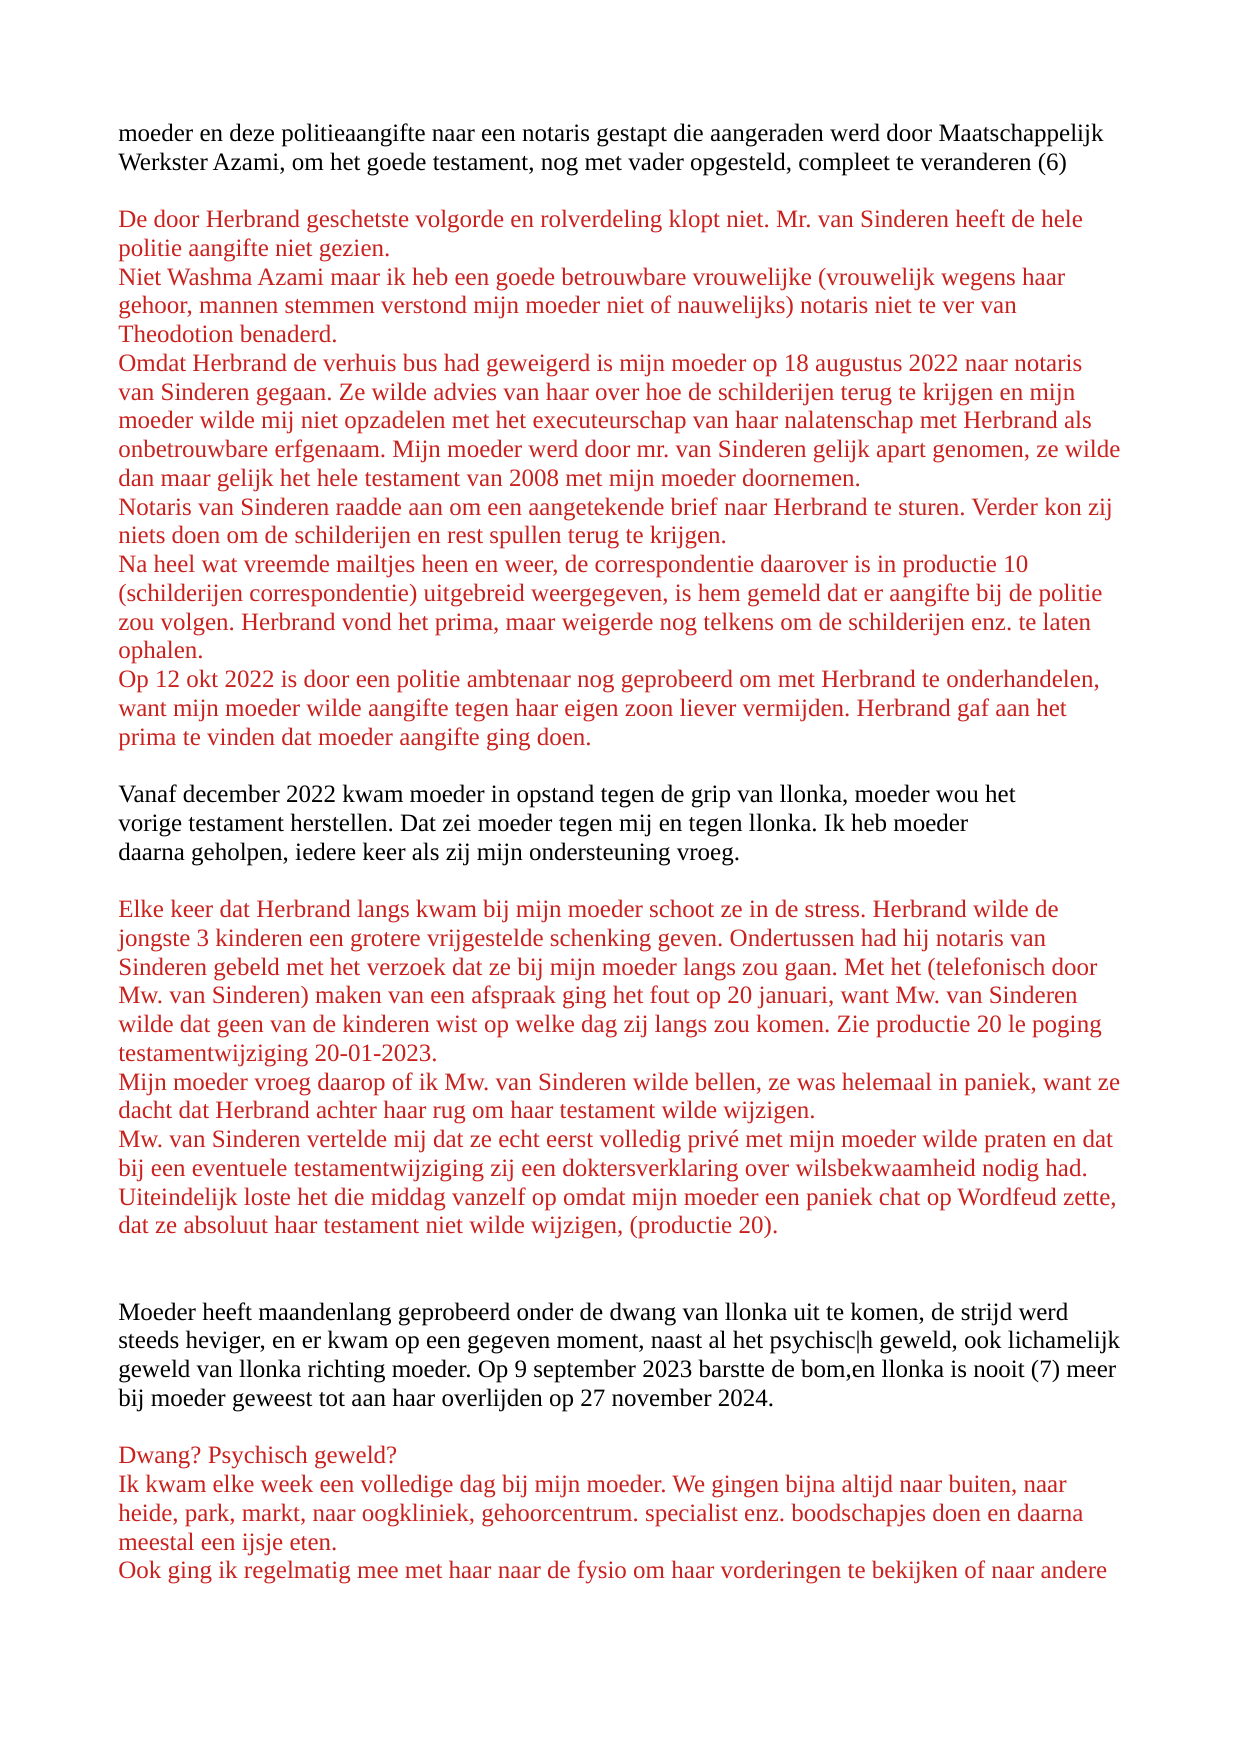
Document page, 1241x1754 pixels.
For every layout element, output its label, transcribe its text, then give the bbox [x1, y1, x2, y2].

text moeder en deze politieaangifte naar een notaris gestapt die aangeraden werd door Maatschappelijk Werkster Azami, om het goede testament, nog met vader opgesteld, compleet te veranderen (6) [118, 118, 1122, 176]
text Mw. van Sinderen) maken van een afspraak ging het fout op 20 januari, want Mw. van Sinderen [118, 981, 1122, 1009]
text Op 12 okt 2022 is door een politie ambtenaar nog geprobeerd om met Herbrand te onderhandelen, [118, 664, 1122, 693]
text zou volgen. Herbrand vond het prima, maar weigerde nog telkens om de schilderijen enz. te laten [118, 607, 1122, 636]
text dat ze absoluut haar testament niet wilde wijzigen, (productie 20). [118, 1211, 1122, 1239]
text Uiteindelijk loste het die middag vanzelf op omdat mijn moeder een paniek chat op Wordfeud zette, [118, 1182, 1122, 1211]
text Elke keer dat Herbrand langs kwam bij mijn moeder schoot ze in de stress. Herbrand wilde de [118, 894, 1122, 923]
text jongste 3 kinderen een grotere vrijgestelde schenking geven. Ondertussen had hij notaris van Sinderen gebeld met het verzoek dat ze bij mijn moeder langs zou gaan. Met het (telefonisch door [118, 923, 1122, 981]
text Dwang? Psychisch geweld? [118, 1441, 1122, 1469]
text gehoor, mannen stemmen verstond mijn moeder niet of nauwelijks) notaris niet te ver van [118, 291, 1122, 319]
text Ik kwam elke week een volledige dag bij mijn moeder. We gingen bijna altijd naar buiten, naar [118, 1469, 1122, 1498]
text Omdat Herbrand de verhuis bus had geweigerd is mijn moeder op 18 augustus 2022 naar notaris van Sinderen gegaan. Ze wilde advies van haar over hoe de schilderijen terug te krijgen en mijn moeder wilde mij niet opzadelen met het executeurschap van haar nalatenschap met Herbrand als onbetrouwbare erfgenaam. Mijn moeder werd door mr. van Sinderen gelijk apart genomen, ze wilde [118, 348, 1122, 463]
text Ook ging ik regelmatig mee met haar naar de fysio om haar vorderingen te bekijken of naar andere [118, 1556, 1122, 1584]
text niets doen om de schilderijen en rest spullen terug te krijgen. [118, 521, 1122, 549]
text Niet Washma Azami maar ik heb een goede betrouwbare vrouwelijke (vrouwelijk wegens haar [118, 262, 1122, 291]
text bij een eventuele testamentwijziging zij een doktersverklaring over wilsbekwaamheid nodig had. [118, 1153, 1122, 1182]
text Mijn moeder vroeg daarop of ik Mw. van Sinderen wilde bellen, ze was helemaal in paniek, want ze [118, 1067, 1122, 1096]
text want mijn moeder wilde aangifte tegen haar eigen zoon liever vermijden. Herbrand gaf aan het [118, 693, 1122, 722]
text Mw. van Sinderen vertelde mij dat ze echt eerst volledig privé met mijn moeder wilde praten en dat [118, 1124, 1122, 1153]
text ophalen. [118, 636, 1122, 664]
text vorige testament herstellen. Dat zei moeder tegen mij en tegen llonka. Ik heb moeder [118, 808, 1122, 837]
text Vanaf december 2022 kwam moeder in opstand tegen de grip van llonka, moeder wou het [118, 779, 1122, 808]
text politie aangifte niet gezien. [118, 233, 1122, 262]
text testamentwijziging 20-01-2023. [118, 1038, 1122, 1067]
text Na heel wat vreemde mailtjes heen en weer, de correspondentie daarover is in productie 10 [118, 549, 1122, 578]
text Notaris van Sinderen raadde aan om een aangetekende brief naar Herbrand te sturen. Verder kon zij [118, 492, 1122, 521]
text wilde dat geen van de kinderen wist op welke dag zij langs zou komen. Zie productie 20 le poging [118, 1009, 1122, 1038]
text Moeder heeft maandenlang geprobeerd onder de dwang van llonka uit te komen, de strijd werd steeds heviger, en er kwam op een gegeven moment, naast al het psychisc|h geweld, ook lichamelijk geweld van llonka richting moeder. Op 9 september 2023 barstte de bom,en llonka is nooit (7) meer bij moeder geweest tot aan haar overlijden op 27 november 2024. [118, 1297, 1122, 1412]
text De door Herbrand geschetste volgorde en rolverdeling klopt niet. Mr. van Sinderen heeft de hele [118, 204, 1122, 233]
text heide, park, markt, naar oogkliniek, gehoorcentrum. specialist enz. boodschapjes doen en daarna [118, 1498, 1122, 1527]
text dacht dat Herbrand achter haar rug om haar testament wilde wijzigen. [118, 1096, 1122, 1124]
text meestal een ijsje eten. [118, 1527, 1122, 1556]
text daarna geholpen, iedere keer als zij mijn ondersteuning vroeg. [118, 837, 1122, 866]
text (schilderijen correspondentie) uitgebreid weergegeven, is hem gemeld dat er aangifte bij de politie [118, 578, 1122, 607]
text dan maar gelijk het hele testament van 2008 met mijn moeder doornemen. [118, 463, 1122, 492]
text prima te vinden dat moeder aangifte ging doen. [118, 722, 1122, 751]
text Theodotion benaderd. [118, 319, 1122, 348]
